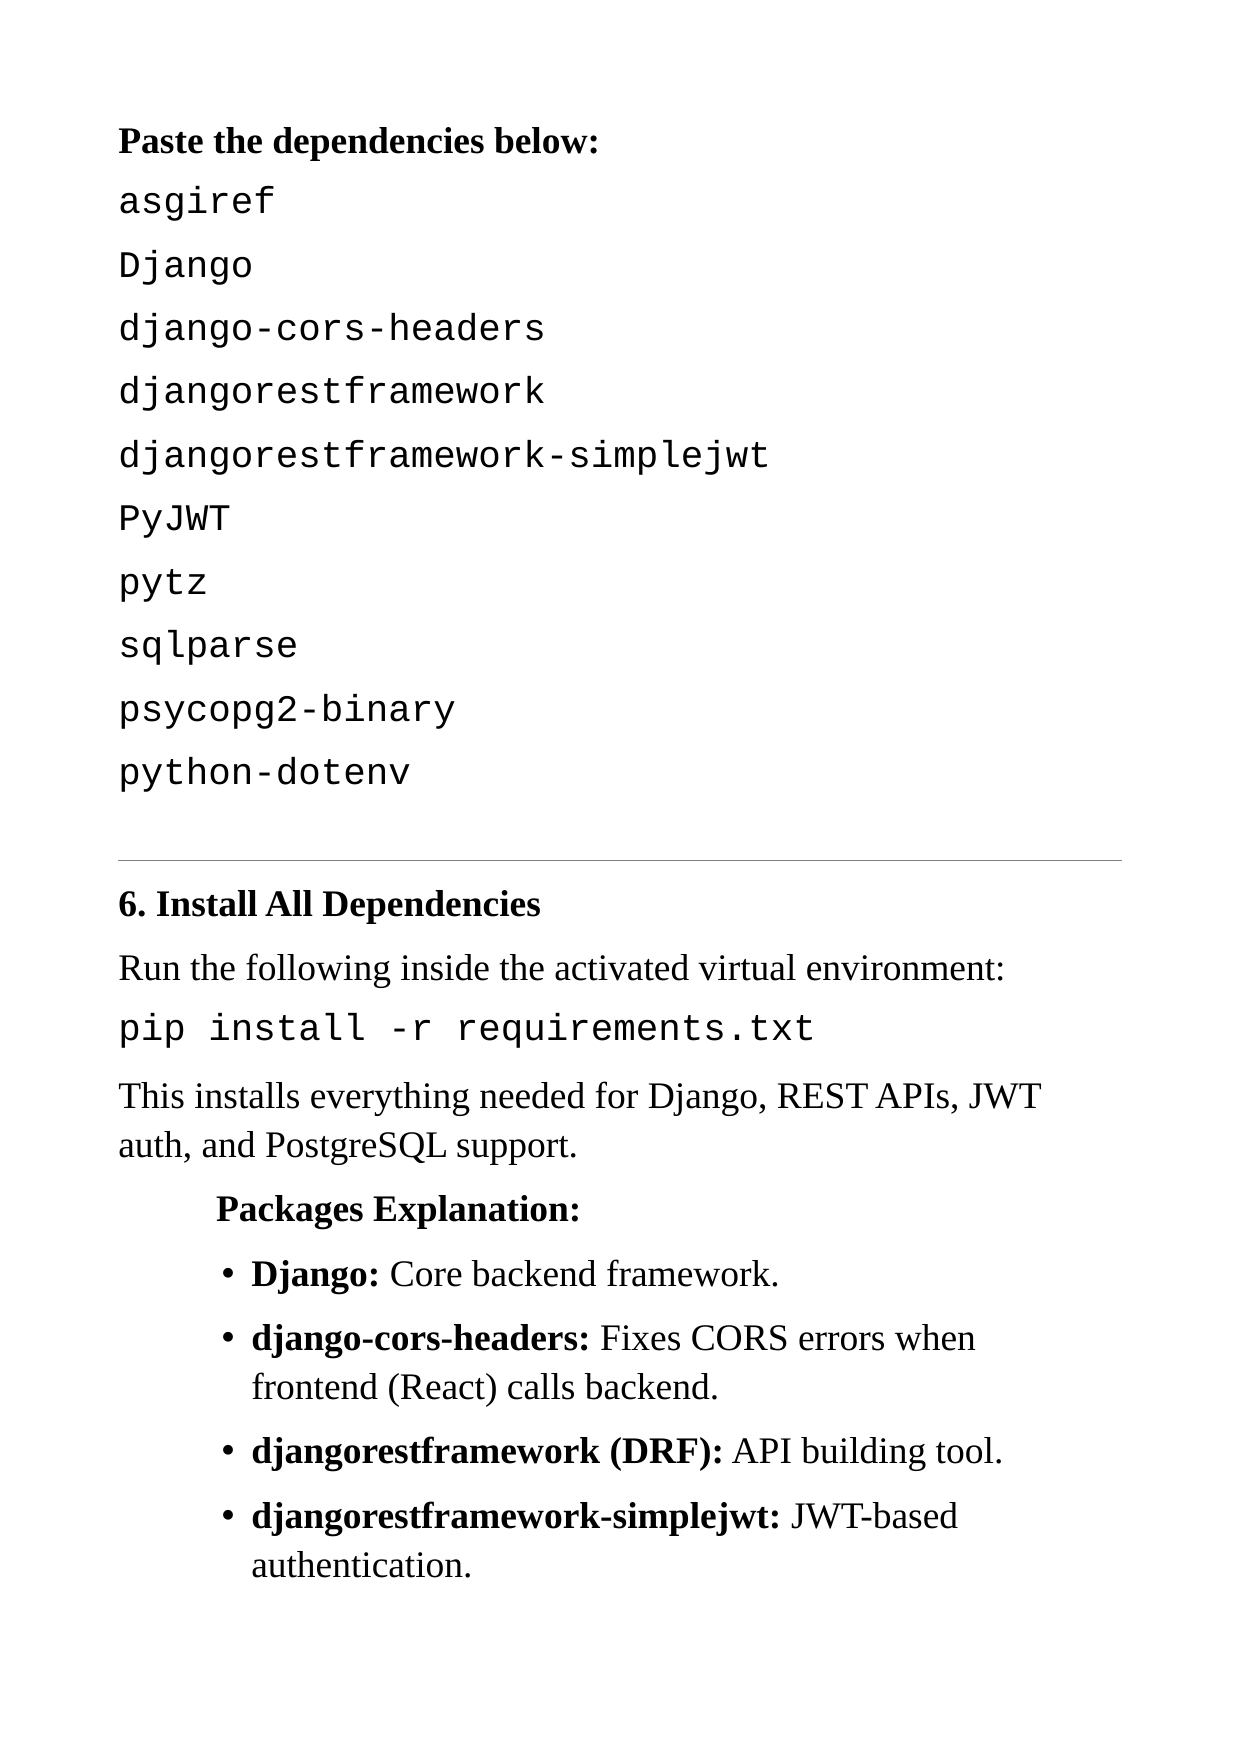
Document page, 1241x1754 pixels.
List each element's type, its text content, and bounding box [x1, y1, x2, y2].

subtitle 6. Install All Dependencies [118, 881, 1122, 924]
text python-dotenv [118, 753, 1122, 796]
text djangorestframework [118, 373, 1122, 415]
list djangorestframework-simplejwt: JWT-based authentication. [222, 1493, 1063, 1586]
text Run the following inside the activated virtual environment: [118, 945, 1122, 988]
text django-cors-headers [118, 309, 1122, 352]
text Paste the dependencies below: [118, 118, 1122, 161]
text ✅ Packages Explanation: [177, 1187, 1063, 1230]
text PyJWT [118, 499, 1122, 542]
list django-cors-headers: Fixes CORS errors when frontend (React) calls backend. [222, 1315, 1063, 1408]
text sqlparse [118, 626, 1122, 669]
text asgiref [118, 182, 1122, 225]
list djangorestframework (DRF): API building tool. [222, 1429, 1063, 1472]
text djangorestframework-simplejwt [118, 436, 1122, 478]
list Django: Core backend framework. [222, 1251, 1063, 1294]
text pip install -r requirements.txt [118, 1009, 1122, 1052]
text Django [118, 246, 1122, 288]
text psycopg2-binary [118, 690, 1122, 732]
text This installs everything needed for Django, REST APIs, JWT auth, and PostgreSQL support. [118, 1073, 1122, 1166]
text pytz [118, 563, 1122, 605]
